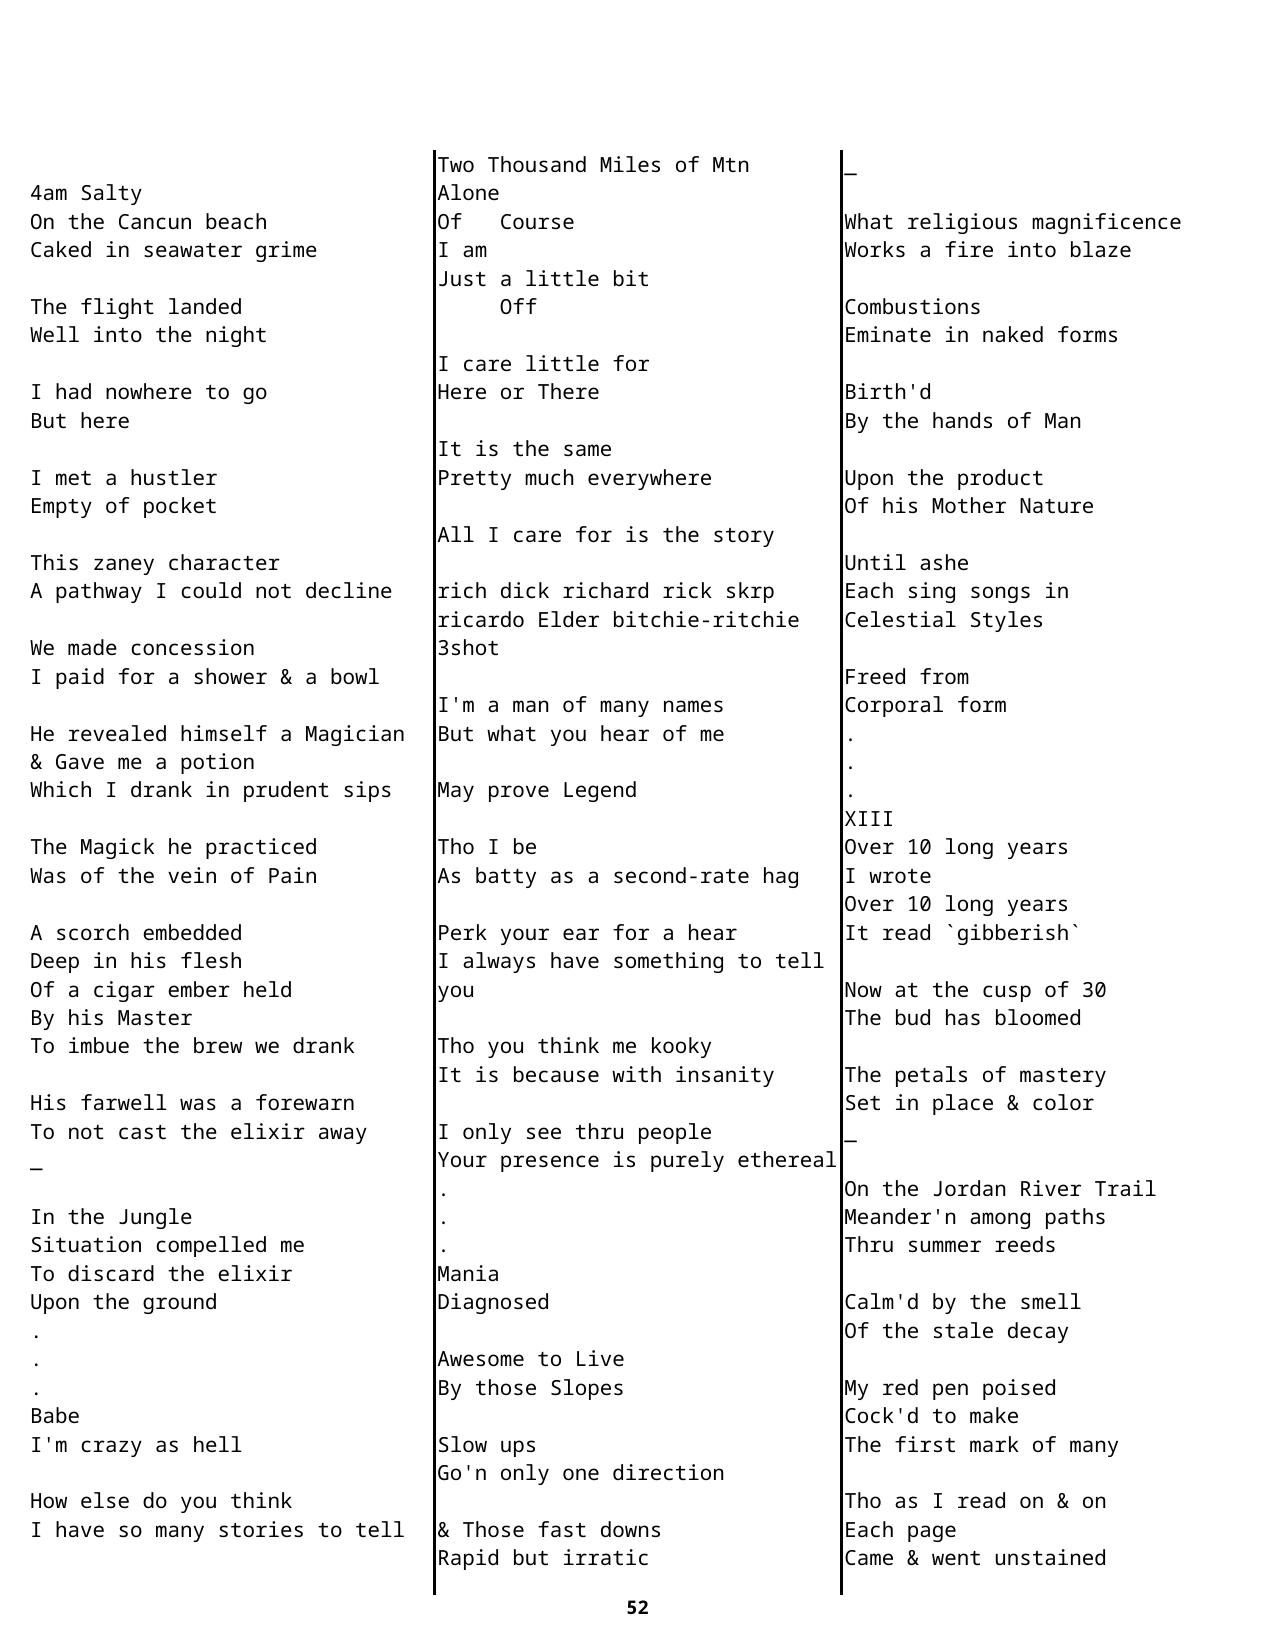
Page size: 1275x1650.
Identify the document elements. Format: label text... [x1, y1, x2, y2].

text By his Master [30, 1003, 431, 1032]
text _ [844, 150, 1245, 178]
text Corporal form [844, 690, 1245, 719]
text Off [437, 292, 838, 321]
text Freed from [844, 662, 1245, 690]
text Here or There [437, 377, 838, 406]
text Over 10 long years [844, 889, 1245, 918]
text I always have something to tell you [437, 946, 838, 1003]
text Empty of pocket [30, 491, 431, 520]
text Now at the cusp of 30 [844, 975, 1245, 1003]
text Of his Mother Nature [844, 491, 1245, 520]
text Set in place & color [844, 1088, 1245, 1117]
text & Those fast downs [437, 1515, 838, 1543]
text Caked in seawater grime [30, 235, 431, 264]
text In the Jungle [30, 1202, 431, 1231]
text The Magick he practiced [30, 832, 431, 861]
text Meander'n among paths [844, 1202, 1245, 1231]
text To discard the elixir [30, 1259, 431, 1287]
text ricardo Elder bitchie-ritchie 3shot [437, 605, 838, 662]
text What religious magnificence [844, 207, 1245, 235]
text Mania [437, 1259, 838, 1287]
text Situation compelled me [30, 1231, 431, 1259]
text It is the same [437, 434, 838, 463]
text I paid for a shower & a bowl [30, 662, 431, 690]
text Deep in his flesh [30, 946, 431, 975]
text Combustions [844, 292, 1245, 321]
text Each page [844, 1515, 1245, 1543]
text On the Jordan River Trail [844, 1174, 1245, 1202]
text Eminate in naked forms [844, 321, 1245, 349]
text Your presence is purely ethereal [437, 1145, 838, 1174]
text Awesome to Live [437, 1344, 838, 1373]
text How else do you think [30, 1487, 431, 1515]
text The flight landed [30, 292, 431, 321]
text Just a little bit [437, 264, 838, 292]
text The first mark of many [844, 1430, 1245, 1458]
text Diagnosed [437, 1287, 838, 1316]
text Tho I be [437, 832, 838, 861]
text . [844, 747, 1245, 776]
text It is because with insanity [437, 1060, 838, 1088]
text . [30, 1373, 431, 1401]
text The petals of mastery [844, 1060, 1245, 1088]
text . [437, 1231, 838, 1259]
text To not cast the elixir away [30, 1117, 431, 1145]
text Of Course [437, 207, 838, 235]
text Until ashe [844, 548, 1245, 577]
text My red pen poised [844, 1373, 1245, 1401]
text Tho as I read on & on [844, 1487, 1245, 1515]
text Each sing songs in [844, 577, 1245, 605]
text His farwell was a forewarn [30, 1088, 431, 1117]
text Well into the night [30, 321, 431, 349]
text I care little for [437, 349, 838, 377]
text The bud has bloomed [844, 1003, 1245, 1032]
text But what you hear of me [437, 719, 838, 747]
text Perk your ear for a hear [437, 918, 838, 946]
text He revealed himself a Magician [30, 719, 431, 747]
text Rapid but irratic [437, 1543, 838, 1572]
text We made concession [30, 633, 431, 662]
text Of a cigar ember held [30, 975, 431, 1003]
text Pretty much everywhere [437, 463, 838, 491]
text Was of the vein of Pain [30, 861, 431, 889]
text . [30, 1316, 431, 1344]
text I'm a man of many names [437, 690, 838, 719]
text _ [30, 1145, 431, 1174]
text Works a fire into blaze [844, 235, 1245, 264]
text On the Cancun beach [30, 207, 431, 235]
text . [844, 719, 1245, 747]
text Came & went unstained [844, 1543, 1245, 1572]
text Celestial Styles [844, 605, 1245, 633]
text This zaney character [30, 548, 431, 577]
text XIII [844, 804, 1245, 832]
text Tho you think me kooky [437, 1032, 838, 1060]
text . [437, 1202, 838, 1231]
text Upon the product [844, 463, 1245, 491]
text Which I drank in prudent sips [30, 776, 431, 804]
text Calm'd by the smell [844, 1287, 1245, 1316]
text To imbue the brew we drank [30, 1032, 431, 1060]
text All I care for is the story [437, 520, 838, 548]
text Birth'd [844, 377, 1245, 406]
text Cock'd to make [844, 1401, 1245, 1430]
text . [30, 1344, 431, 1373]
text I met a hustler [30, 463, 431, 491]
text But here [30, 406, 431, 434]
text May prove Legend [437, 776, 838, 804]
text . [844, 776, 1245, 804]
text Slow ups [437, 1430, 838, 1458]
text Over 10 long years [844, 832, 1245, 861]
text A scorch embedded [30, 918, 431, 946]
text A pathway I could not decline [30, 577, 431, 605]
text Babe [30, 1401, 431, 1430]
text I only see thru people [437, 1117, 838, 1145]
text Two Thousand Miles of Mtn [437, 150, 838, 178]
text Of the stale decay [844, 1316, 1245, 1344]
text Alone [437, 178, 838, 207]
text Go'n only one direction [437, 1458, 838, 1487]
text Thru summer reeds [844, 1231, 1245, 1259]
text _ [844, 1117, 1245, 1145]
text I'm crazy as hell [30, 1430, 431, 1458]
text Upon the ground [30, 1287, 431, 1316]
text 4am Salty [30, 178, 431, 207]
text I had nowhere to go [30, 377, 431, 406]
text I am [437, 235, 838, 264]
text I have so many stories to tell [30, 1515, 431, 1543]
text By the hands of Man [844, 406, 1245, 434]
text It read `gibberish` [844, 918, 1245, 946]
text & Gave me a potion [30, 747, 431, 776]
text rich dick richard rick skrp [437, 577, 838, 605]
text . [437, 1174, 838, 1202]
text As batty as a second-rate hag [437, 861, 838, 889]
text By those Slopes [437, 1373, 838, 1401]
text I wrote [844, 861, 1245, 889]
